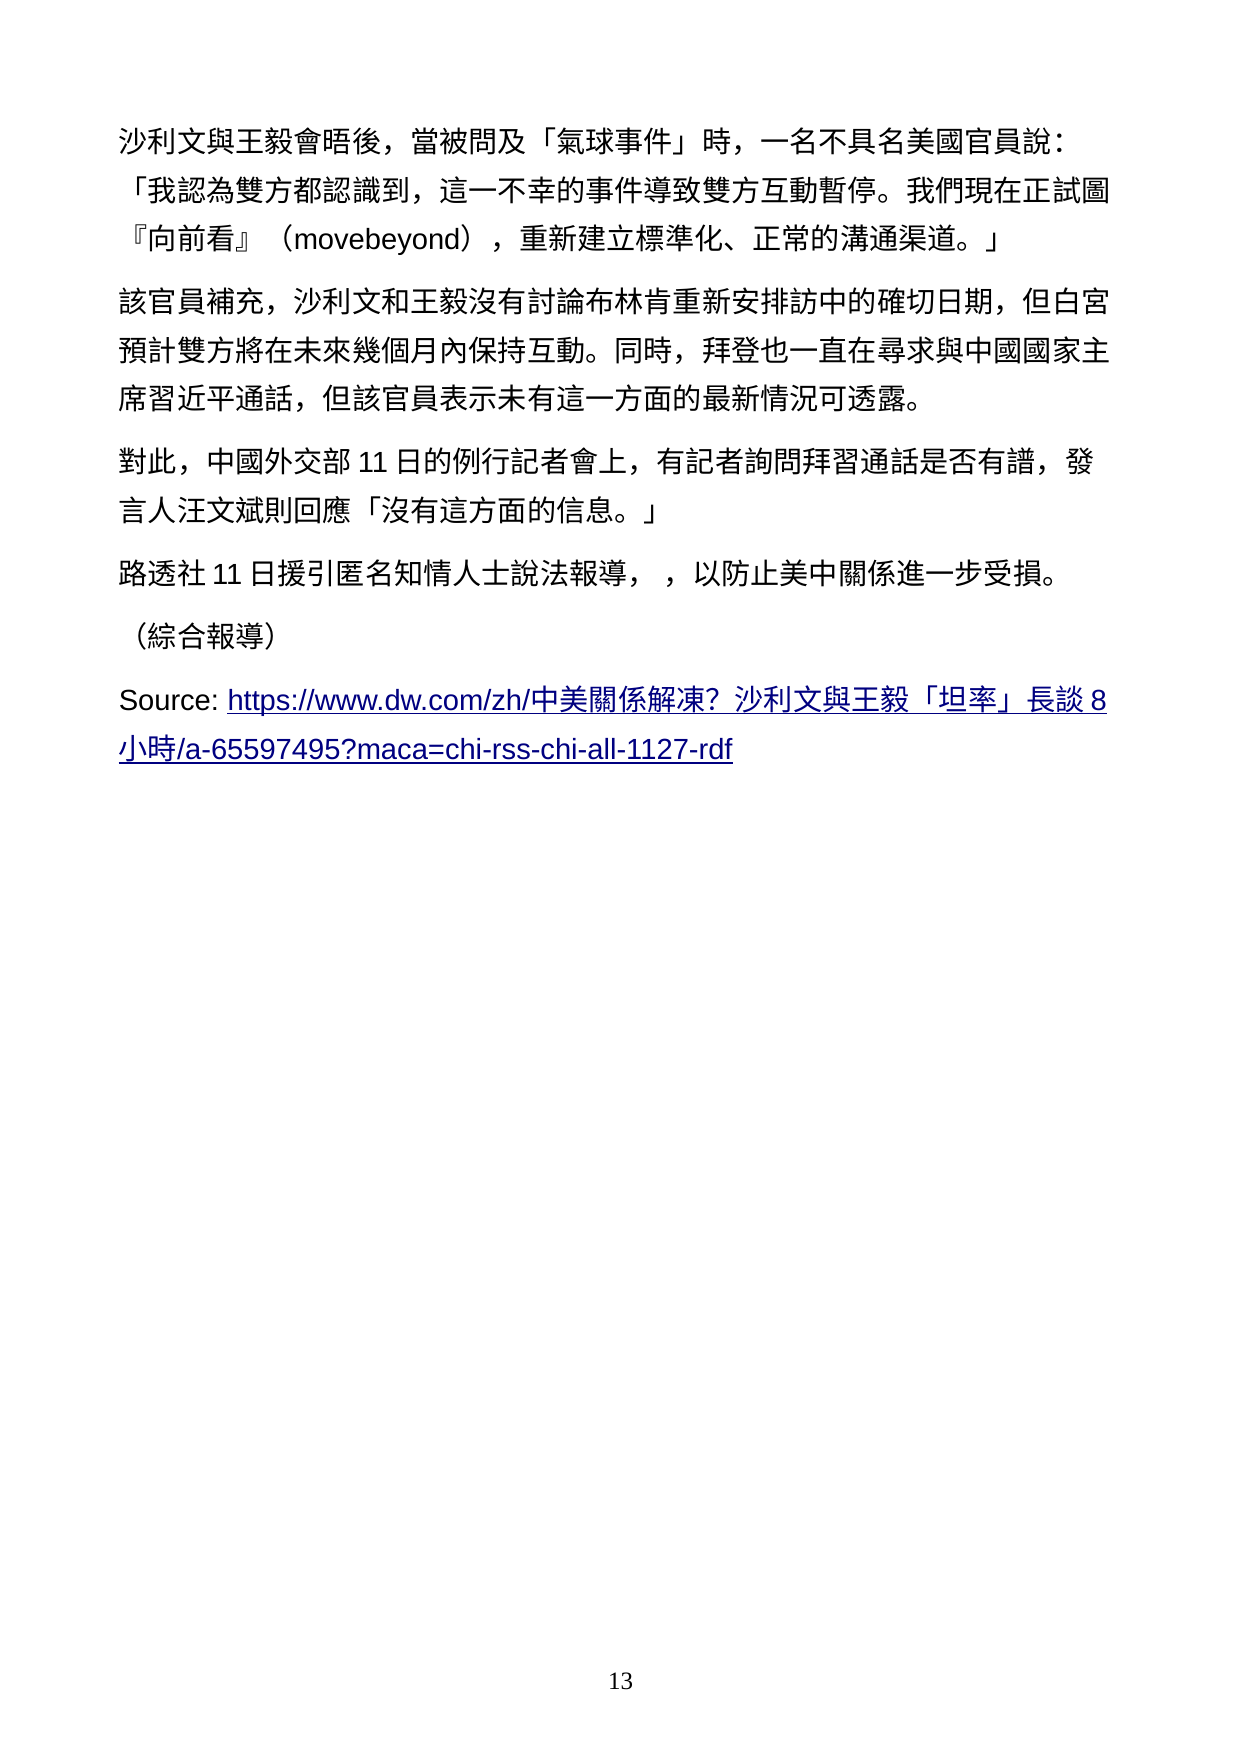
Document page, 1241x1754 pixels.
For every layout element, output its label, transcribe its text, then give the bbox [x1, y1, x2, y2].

text （綜合報導） [118, 614, 1122, 656]
text 對此，中國外交部11日的例行記者會上，有記者詢問拜習通話是否有譜，發言人汪文斌則回應「沒有這方面的信息。」 [118, 439, 1122, 530]
text 路透社11日援引匿名知情人士說法報導， ，以防止美中關係進一步受損。 [118, 551, 1122, 593]
text Source: https://www.dw.com/zh/中美關係解凍？沙利文與王毅「坦率」長談8小時/a-65597495?maca=chi-rss-chi-all-1127-rdf [118, 677, 1122, 768]
text 該官員補充，沙利文和王毅沒有討論布林肯重新安排訪中的確切日期，但白宮預計雙方將在未來幾個月內保持互動。同時，拜登也一直在尋求與中國國家主席習近平通話，但該官員表示未有這一方面的最新情況可透露。 [118, 279, 1122, 418]
text 沙利文與王毅會晤後，當被問及「氣球事件」時，一名不具名美國官員說： 「我認為雙方都認識到，這一不幸的事件導致雙方互動暫停。我們現在正試圖『向前看』（movebeyond），重新建立標準化、正常的溝通渠道。」 [118, 118, 1122, 258]
